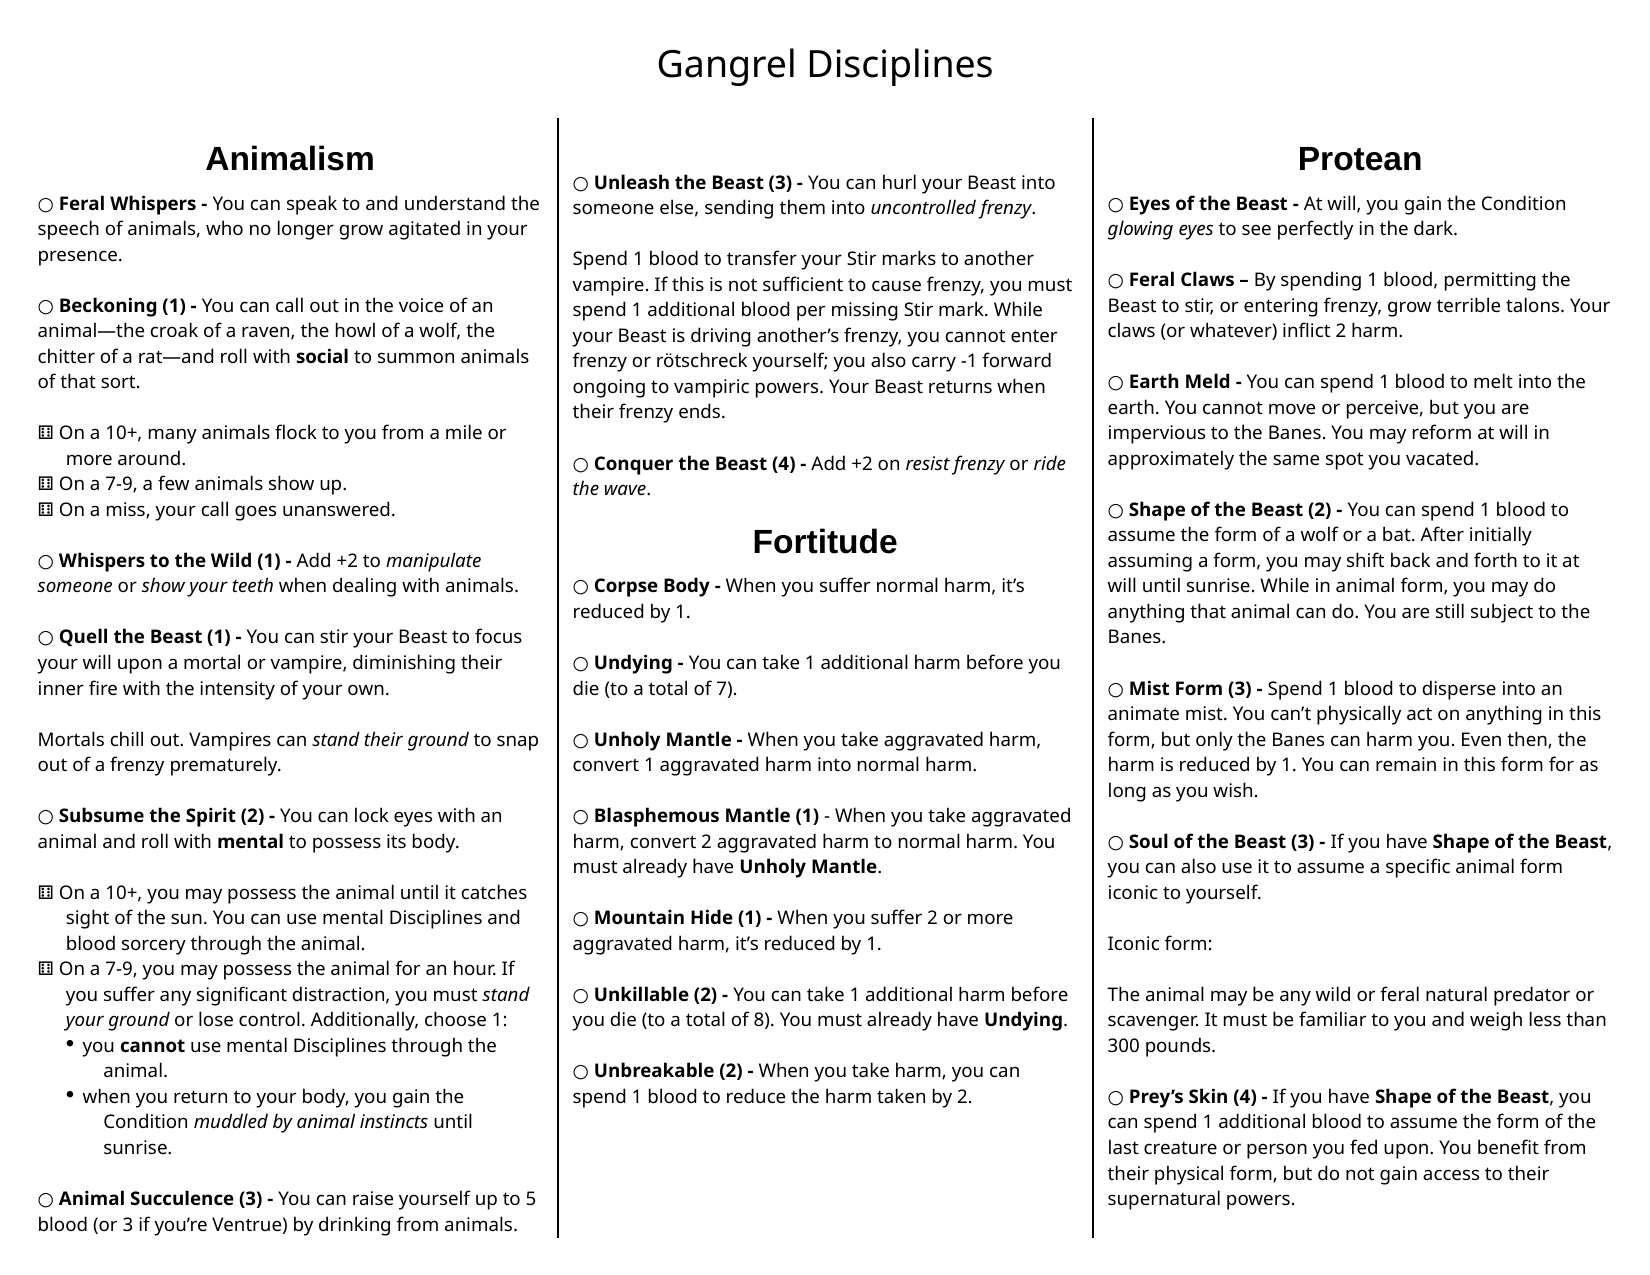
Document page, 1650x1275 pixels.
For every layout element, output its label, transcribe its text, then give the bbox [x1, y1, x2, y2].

text ○ Mist Form (3) - Spend 1 blood to disperse into an animate mist. You can’t physically act on anything in this form, but only the Banes can harm you. Even then, the harm is reduced by 1. You can remain in this form for as long as you wish. [1107, 675, 1612, 802]
text ○ Unholy Mantle - When you take aggravated harm, convert 1 aggravated harm into normal harm. [572, 726, 1077, 802]
text ⚅ On a 10+, many animals flock to you from a mile or more around. [37, 420, 542, 471]
text ○ Feral Whispers - You can speak to and understand the speech of animals, who no longer grow agitated in your presence. [37, 190, 542, 292]
text ⚅ On a miss, your call goes unanswered. [37, 496, 542, 522]
text ○ Unkillable (2) - You can take 1 additional harm before you die (to a total of 8). You must already have Undying. [572, 981, 1077, 1032]
text ○ Prey’s Skin (4) - If you have Shape of the Beast, you can spend 1 additional blood to assume the form of the last creature or person you fed upon. You benefit from their physical form, but do not gain access to their supernatural powers. [1107, 1083, 1612, 1211]
text ○ Mountain Hide (1) - When you suffer 2 or more aggravated harm, it’s reduced by 1. [572, 904, 1077, 981]
subtitle Protean [1107, 139, 1612, 177]
subtitle Animalism [37, 139, 542, 177]
text ○ Beckoning (1) - You can call out in the voice of an animal—the croak of a raven, the howl of a wolf, the chitter of a rat—and roll with social to summon animals of that sort. [37, 292, 542, 394]
text ○ Feral Claws – By spending 1 blood, permitting the Beast to stir, or entering frenzy, grow terrible talons. Your claws (or whatever) inflict 2 harm. [1107, 267, 1612, 369]
text ○ Unleash the Beast (3) - You can hurl your Beast into someone else, sending them into uncontrolled frenzy. [572, 169, 1077, 220]
list you cannot use mental Disciplines through the animal. [66, 1032, 542, 1083]
text ⚅ On a 10+, you may possess the animal until it catches sight of the sun. You can use mental Disciplines and blood sorcery through the animal. [37, 879, 542, 956]
subtitle Fortitude [572, 522, 1077, 560]
text ○ Shape of the Beast (2) - You can spend 1 blood to assume the form of a wolf or a bat. After initially assuming a form, you may shift back and forth to it at will until sunrise. While in animal form, you may do anything that animal can do. You are still subject to the Banes. [1107, 496, 1612, 675]
text Iconic form: [1107, 930, 1612, 956]
list when you return to your body, you gain the Condition muddled by animal instincts until sunrise. [66, 1083, 542, 1160]
text ○ Earth Meld - You can spend 1 blood to melt into the earth. You cannot move or perceive, but you are impervious to the Banes. You may reform at will in approximately the same spot you vacated. [1107, 369, 1612, 496]
text ○ Animal Succulence (3) - You can raise yourself up to 5 blood (or 3 if you’re Ventrue) by drinking from animals. [37, 1185, 542, 1236]
text ○ Whispers to the Wild (1) - Add +2 to manipulate someone or show your teeth when dealing with animals. [37, 522, 542, 598]
text ○ Conquer the Beast (4) - Add +2 on resist frenzy or ride the wave. [572, 450, 1077, 501]
text ○ Eyes of the Beast - At will, you gain the Condition glowing eyes to see perfectly in the dark. [1107, 190, 1612, 241]
text The animal may be any wild or feral natural predator or scavenger. It must be familiar to you and weigh less than 300 pounds. [1107, 981, 1612, 1083]
text Spend 1 blood to transfer your Stir marks to another vampire. If this is not sufficient to cause frenzy, you must spend 1 additional blood per missing Stir mark. While your Beast is driving another’s frenzy, you cannot enter frenzy or rötschreck yourself; you also carry -1 forward ongoing to vampiric powers. Your Beast returns when their frenzy ends. [572, 246, 1077, 424]
text ○ Unbreakable (2) - When you take harm, you can spend 1 blood to reduce the harm taken by 2. [572, 1032, 1077, 1109]
text ○ Undying - You can take 1 additional harm before you die (to a total of 7). [572, 624, 1077, 700]
text ○ Soul of the Beast (3) - If you have Shape of the Beast, you can also use it to assume a specific animal form iconic to yourself. [1107, 828, 1612, 904]
text ⚅ On a 7-9, a few animals show up. [37, 471, 542, 496]
text ○ Corpse Body - When you suffer normal harm, it’s reduced by 1. [572, 573, 1077, 624]
text ○ Blasphemous Mantle (1) - When you take aggravated harm, convert 2 aggravated harm to normal harm. You must already have Unholy Mantle. [572, 802, 1077, 904]
text Mortals chill out. Vampires can stand their ground to snap out of a frenzy prematurely. [37, 726, 542, 777]
text ○ Subsume the Spirit (2) - You can lock eyes with an animal and roll with mental to possess its body. [37, 802, 542, 853]
text ⚅ On a 7-9, you may possess the animal for an hour. If you suffer any significant distraction, you must stand your ground or lose control. Additionally, choose 1: [37, 956, 542, 1032]
text ○ Quell the Beast (1) - You can stir your Beast to focus your will upon a mortal or vampire, diminishing their inner fire with the intensity of your own. [37, 624, 542, 700]
